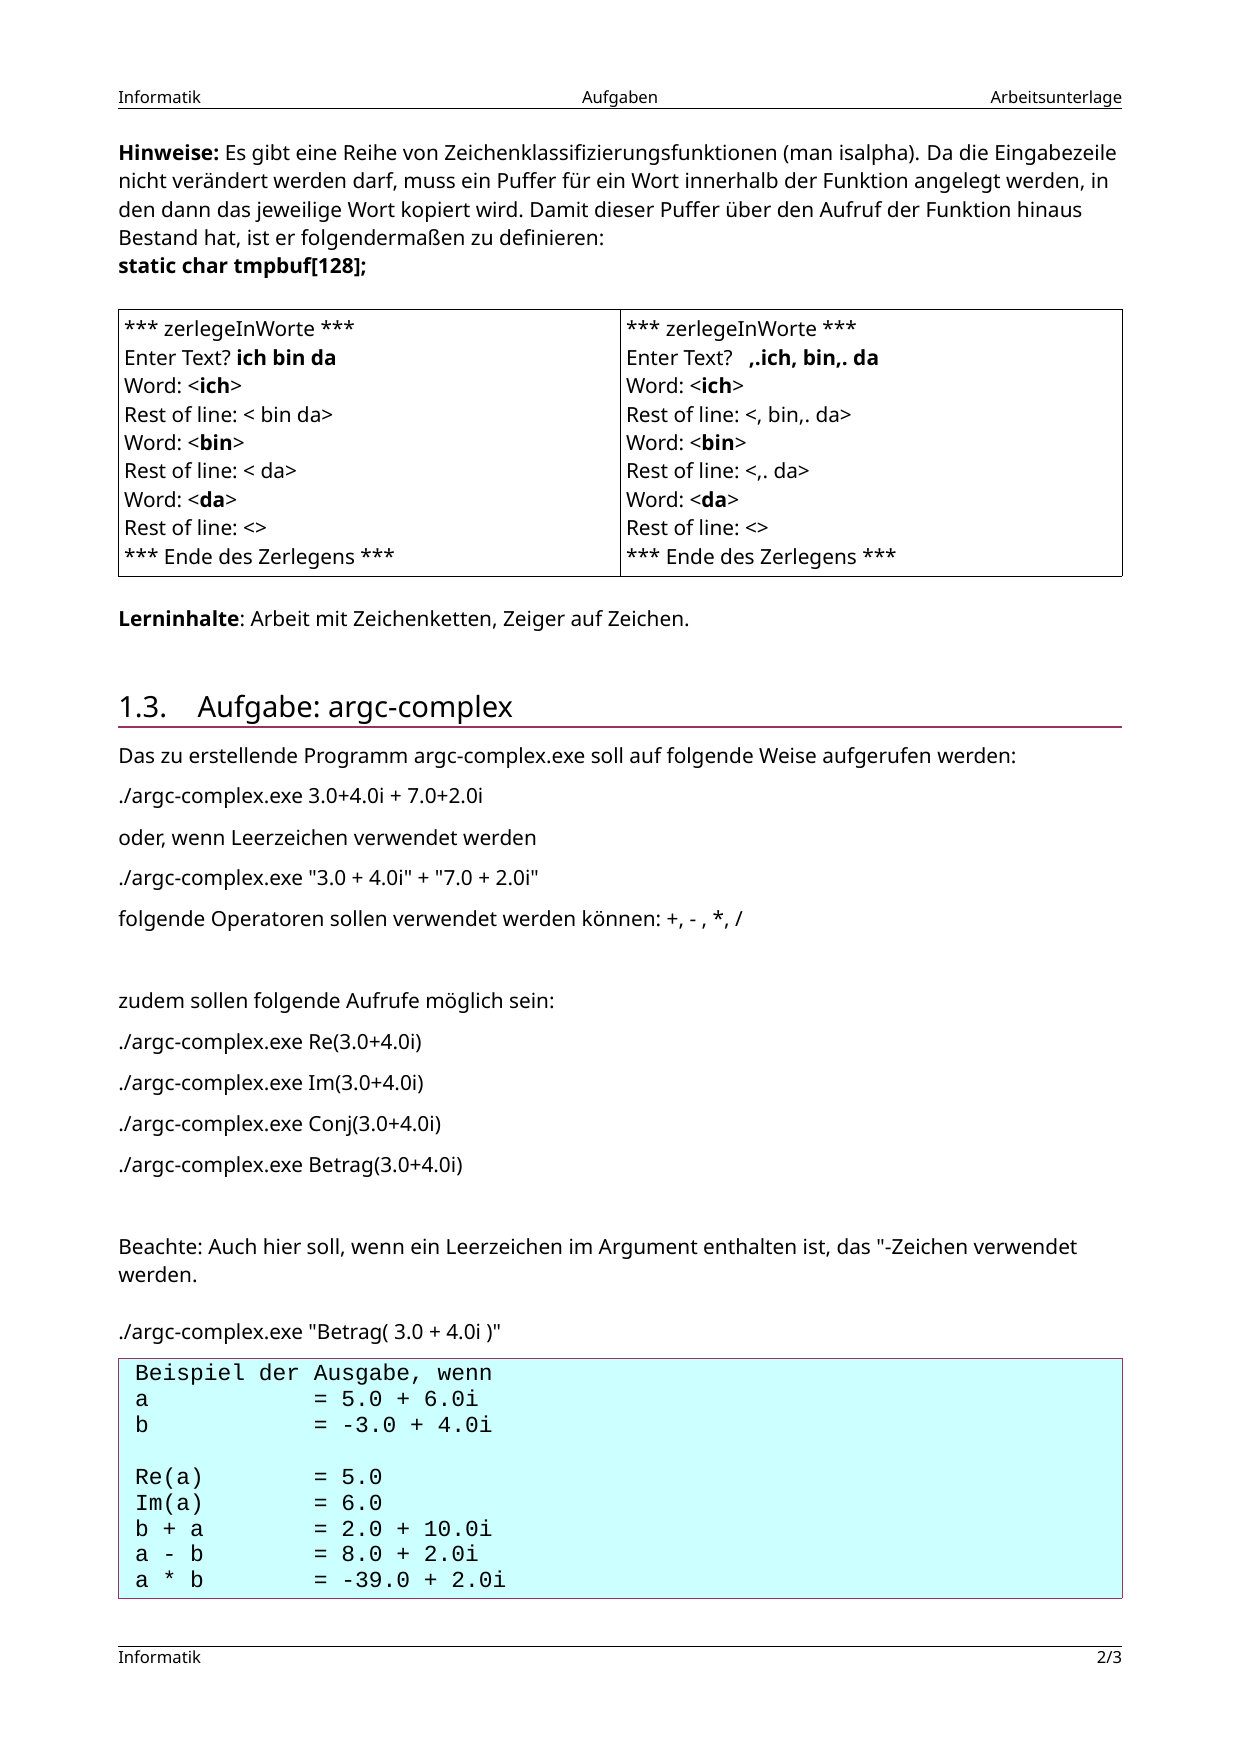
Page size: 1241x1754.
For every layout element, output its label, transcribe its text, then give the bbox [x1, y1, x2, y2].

text Im(a) = 6.0 [119, 1488, 1122, 1514]
text ./argc-complex.exe Betrag(3.0+4.0i) [118, 1150, 1122, 1178]
text Lerninhalte: Arbeit mit Zeichenketten, Zeiger auf Zeichen. [118, 604, 1122, 633]
text a * b = -39.0 + 2.0i [119, 1566, 1122, 1598]
table_header *** zerlegeInWorte *** Enter Text? ich bin da Word: <ich> Rest of line: < bin da> Word: <bin> Rest of line: < da> Word: <da> Rest of line: <> *** Ende des Zerlegens *** [119, 310, 620, 576]
subtitle Aufgabe: argc-complex [118, 686, 1122, 726]
text oder, wenn Leerzeichen verwendet werden [118, 823, 1122, 851]
text Hinweise: Es gibt eine Reihe von Zeichenklassifizierungsfunktionen (man isalpha). Da die Eingabezeile nicht verändert werden darf, muss ein Puffer für ein Wort innerhalb der Funktion angelegt werden, in den dann das jeweilige Wort kopiert wird. Damit dieser Puffer über den Aufruf der Funktion hinaus Bestand hat, ist er folgendermaßen zu definieren: static char tmpbuf[128]; [118, 138, 1122, 308]
table_header *** zerlegeInWorte *** Enter Text? ,.ich, bin,. da Word: <ich> Rest of line: <, bin,. da> Word: <bin> Rest of line: <,. da> Word: <da> Rest of line: <> *** Ende des Zerlegens *** [621, 310, 1122, 576]
text a = 5.0 + 6.0i [119, 1384, 1122, 1410]
text Beispiel der Ausgabe, wenn [119, 1359, 1122, 1384]
text ./argc-complex.exe Im(3.0+4.0i) [118, 1068, 1122, 1097]
text zudem sollen folgende Aufrufe möglich sein: [118, 986, 1122, 1015]
text a - b = 8.0 + 2.0i [119, 1540, 1122, 1566]
text ./argc-complex.exe Re(3.0+4.0i) [118, 1027, 1122, 1056]
text Das zu erstellende Programm argc-complex.exe soll auf folgende Weise aufgerufen werden: [118, 741, 1122, 769]
text Re(a) = 5.0 [119, 1462, 1122, 1488]
text ./argc-complex.exe "3.0 + 4.0i" + "7.0 + 2.0i" [118, 863, 1122, 892]
text Beachte: Auch hier soll, wenn ein Leerzeichen im Argument enthalten ist, das "-Zeichen verwendet werden. ./argc-complex.exe "Betrag( 3.0 + 4.0i )" [118, 1232, 1122, 1346]
text b + a = 2.0 + 10.0i [119, 1514, 1122, 1540]
text b = -3.0 + 4.0i [119, 1410, 1122, 1462]
text ./argc-complex.exe Conj(3.0+4.0i) [118, 1109, 1122, 1138]
text folgende Operatoren sollen verwendet werden können: +, - , *, / [118, 904, 1122, 933]
text ./argc-complex.exe 3.0+4.0i + 7.0+2.0i [118, 782, 1122, 810]
